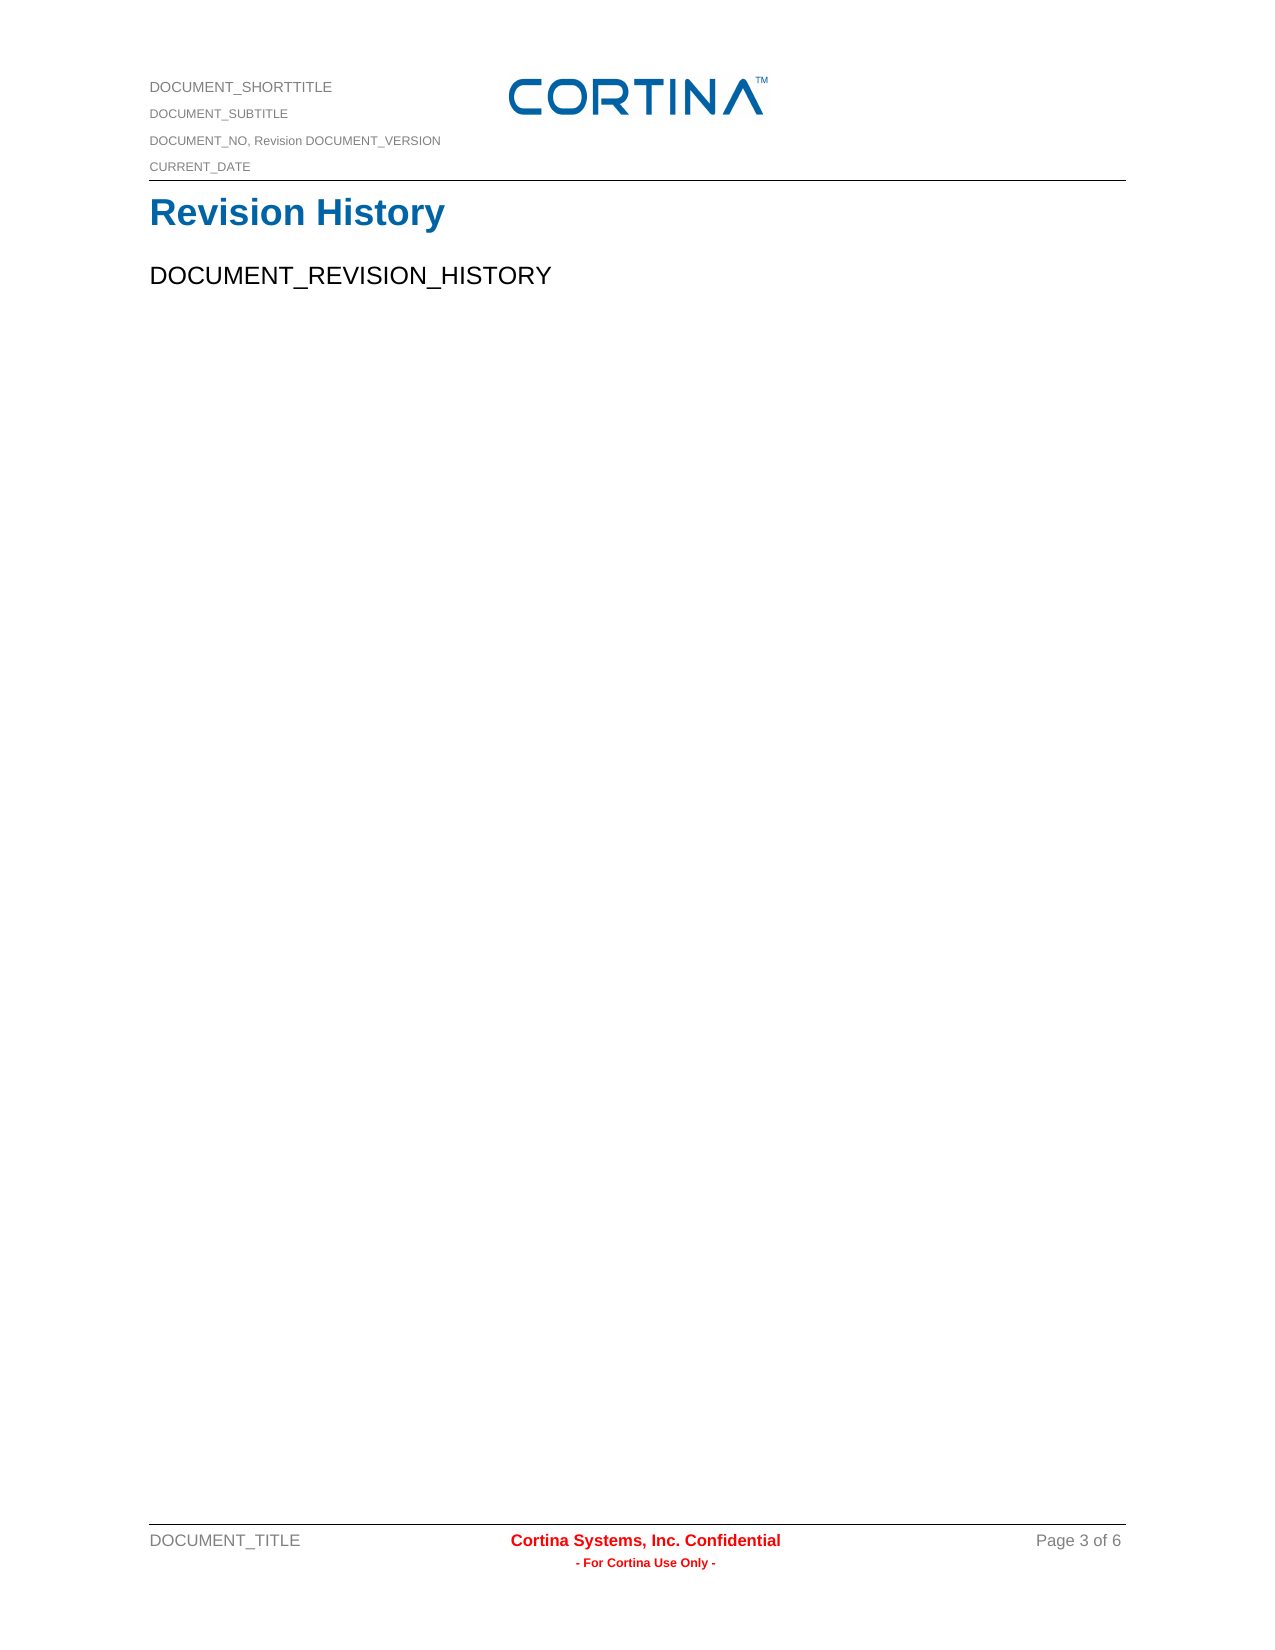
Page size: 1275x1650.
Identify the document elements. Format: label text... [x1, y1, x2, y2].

picture [507, 72, 771, 118]
text Revision History [149, 191, 1126, 234]
text DOCUMENT_REVISION_HISTORY [149, 261, 1126, 290]
